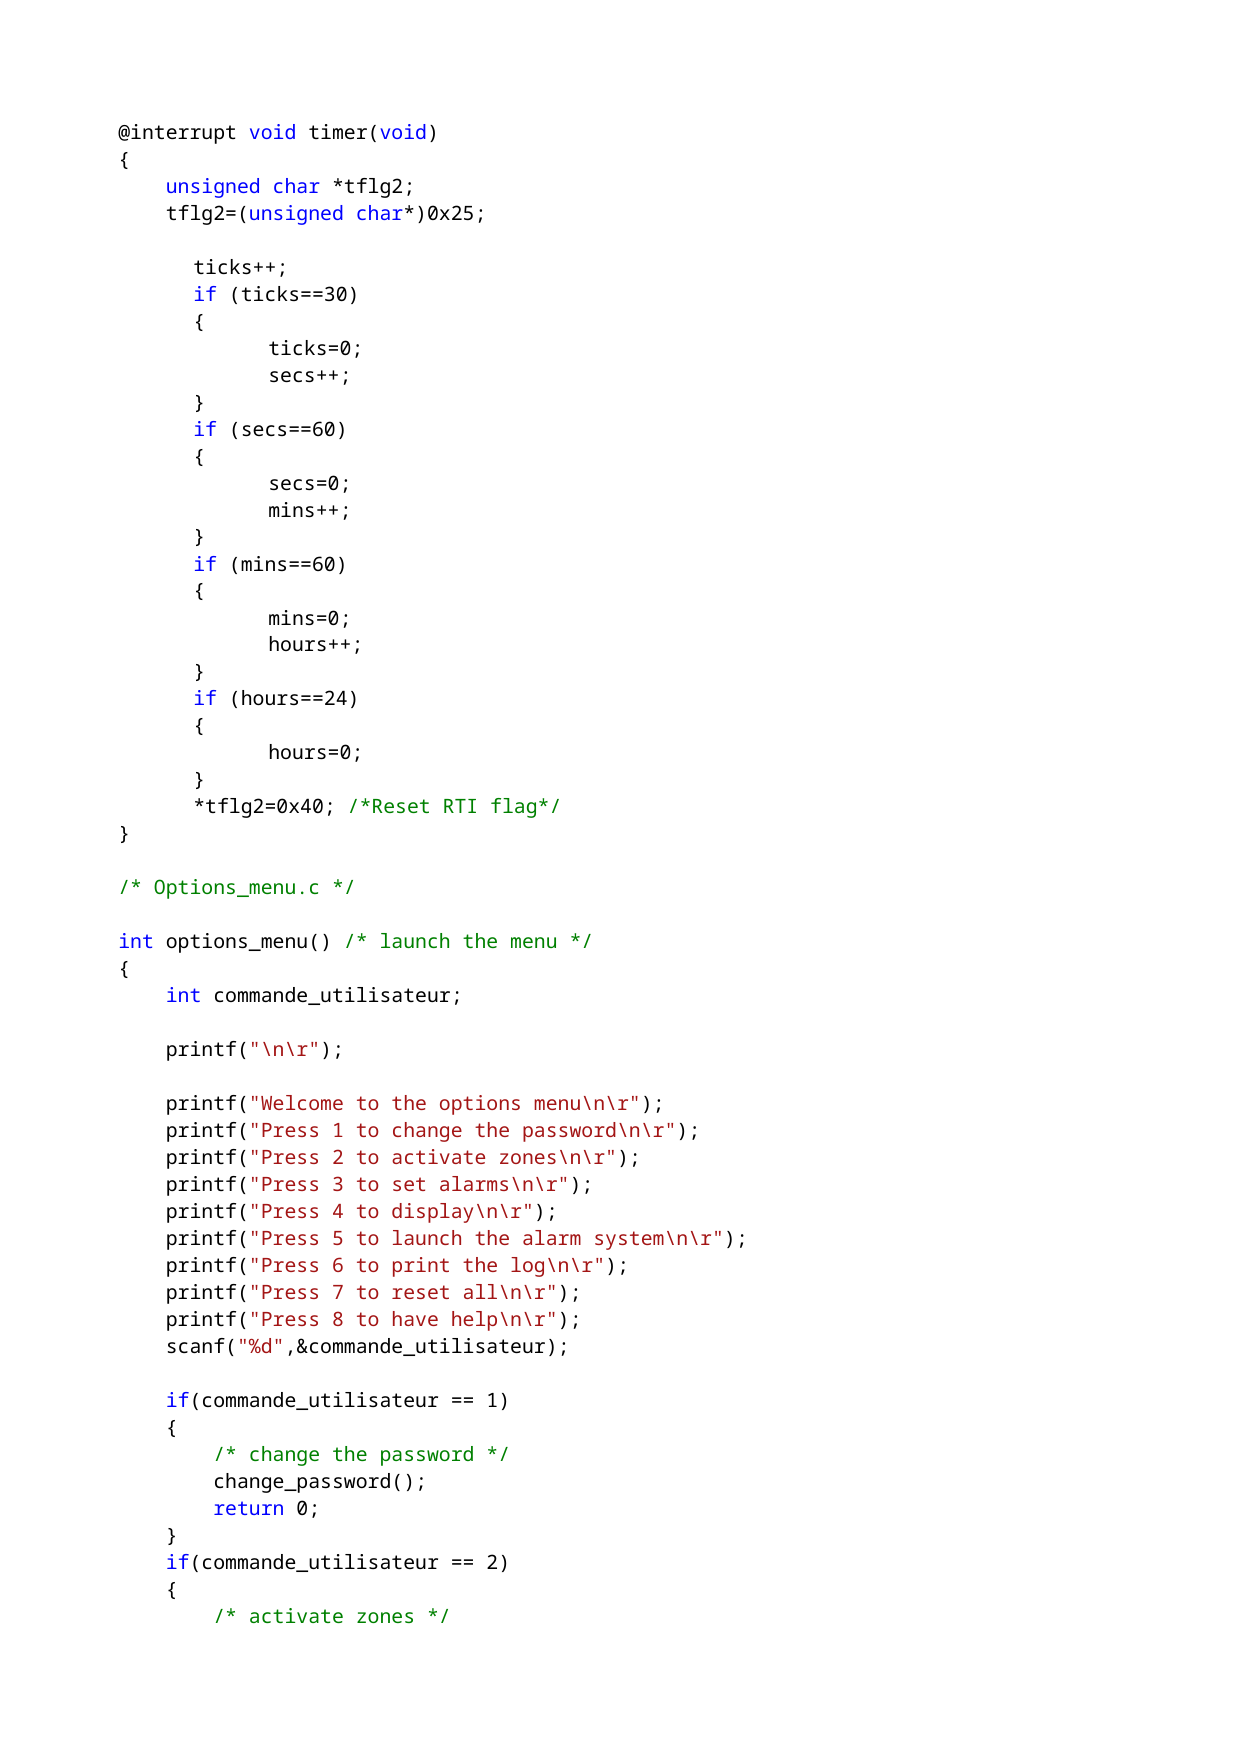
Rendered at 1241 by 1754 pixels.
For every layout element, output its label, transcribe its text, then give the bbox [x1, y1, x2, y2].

text } [118, 766, 1122, 793]
text { [118, 954, 1122, 981]
text hours=0; [118, 739, 1122, 766]
text *tflg2=0x40; /*Reset RTI flag*/ [118, 793, 1122, 819]
text secs=0; [118, 469, 1122, 496]
text { [118, 145, 1122, 172]
text { [118, 577, 1122, 604]
text /* Options_menu.c */ [118, 873, 1122, 901]
text if (secs==60) [118, 415, 1122, 442]
text { [118, 442, 1122, 469]
text return 0; [118, 1494, 1122, 1521]
text { [118, 307, 1122, 334]
text { [118, 712, 1122, 739]
text if (ticks==30) [118, 280, 1122, 307]
text printf("Welcome to the options menu\n\r"); [118, 1089, 1122, 1116]
text } [118, 819, 1122, 847]
text tflg2=(unsigned char*)0x25; [118, 199, 1122, 226]
text printf("Press 5 to launch the alarm system\n\r"); [118, 1224, 1122, 1251]
text mins=0; [118, 604, 1122, 631]
text int options_menu() /* launch the menu */ [118, 927, 1122, 954]
text printf("Press 1 to change the password\n\r"); [118, 1116, 1122, 1143]
text change_password(); [118, 1467, 1122, 1494]
text if(commande_utilisateur == 2) [118, 1548, 1122, 1575]
text } [118, 658, 1122, 685]
text /* change the password */ [118, 1440, 1122, 1467]
text { [118, 1413, 1122, 1440]
text if(commande_utilisateur == 1) [118, 1386, 1122, 1413]
text } [118, 1521, 1122, 1548]
text if (hours==24) [118, 685, 1122, 712]
text mins++; [118, 496, 1122, 523]
text secs++; [118, 361, 1122, 388]
text @interrupt void timer(void) [118, 118, 1122, 145]
text printf("Press 4 to display\n\r"); [118, 1197, 1122, 1224]
text { [118, 1575, 1122, 1602]
text unsigned char *tflg2; [118, 172, 1122, 199]
text } [118, 388, 1122, 415]
text printf("Press 8 to have help\n\r"); [118, 1305, 1122, 1332]
text ticks++; [118, 253, 1122, 280]
text scanf("%d",&commande_utilisateur); [118, 1332, 1122, 1359]
text hours++; [118, 631, 1122, 658]
text /* activate zones */ [118, 1602, 1122, 1629]
text printf("Press 2 to activate zones\n\r"); [118, 1143, 1122, 1170]
text printf("Press 3 to set alarms\n\r"); [118, 1170, 1122, 1197]
text printf("Press 6 to print the log\n\r"); [118, 1251, 1122, 1278]
text printf("Press 7 to reset all\n\r"); [118, 1278, 1122, 1305]
text } [118, 523, 1122, 550]
text int commande_utilisateur; [118, 981, 1122, 1008]
text if (mins==60) [118, 550, 1122, 577]
text ticks=0; [118, 334, 1122, 361]
text printf("\n\r"); [118, 1035, 1122, 1062]
